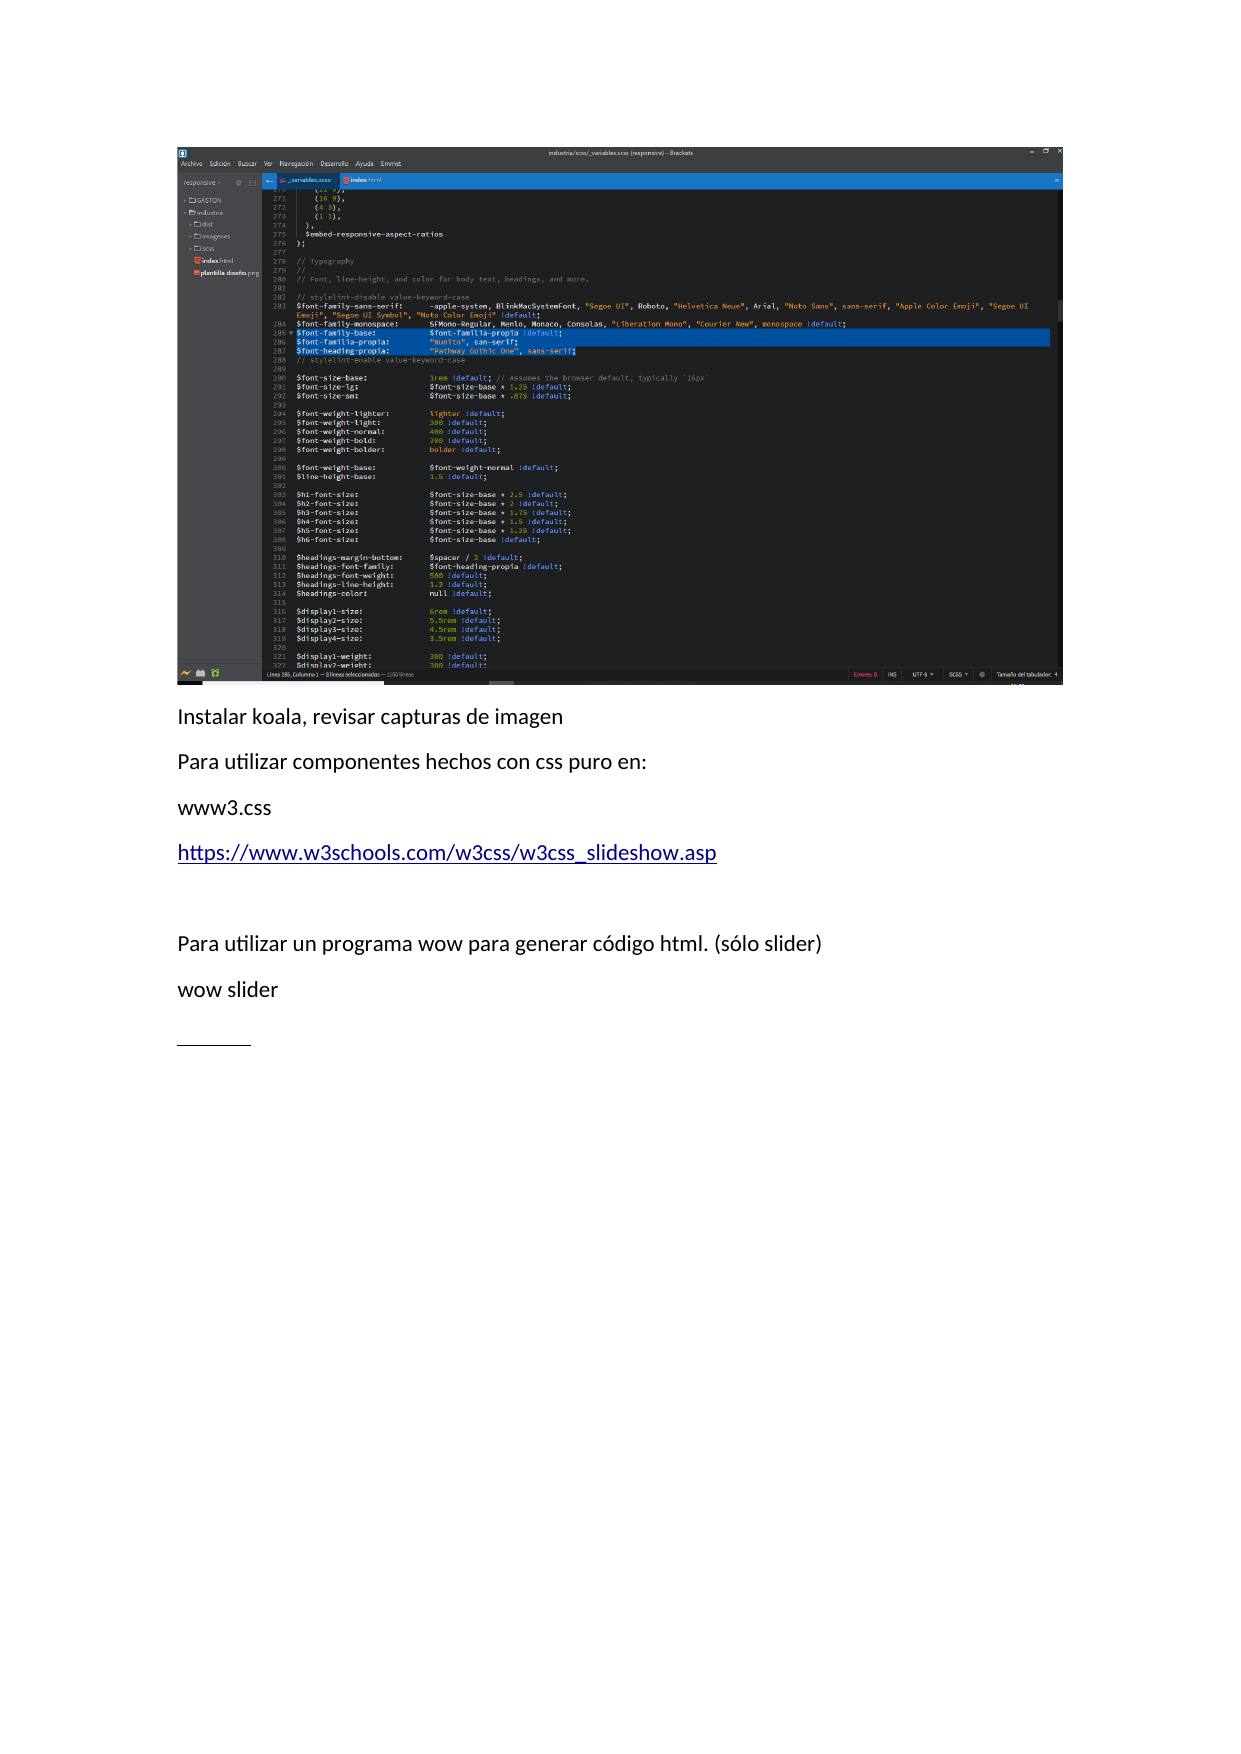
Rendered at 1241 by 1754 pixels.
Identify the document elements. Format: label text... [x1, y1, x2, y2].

text Instalar koala, revisar capturas de imagen [177, 702, 1063, 730]
text Para utilizar un programa wow para generar código html. (sólo slider) [177, 929, 1063, 957]
text Para utilizar componentes hechos con css puro en: [177, 747, 1063, 775]
text https://www.w3schools.com/w3css/w3css_slideshow.asp [177, 838, 1063, 866]
text www3.css [177, 793, 1063, 821]
text wow slider [177, 975, 1063, 1003]
